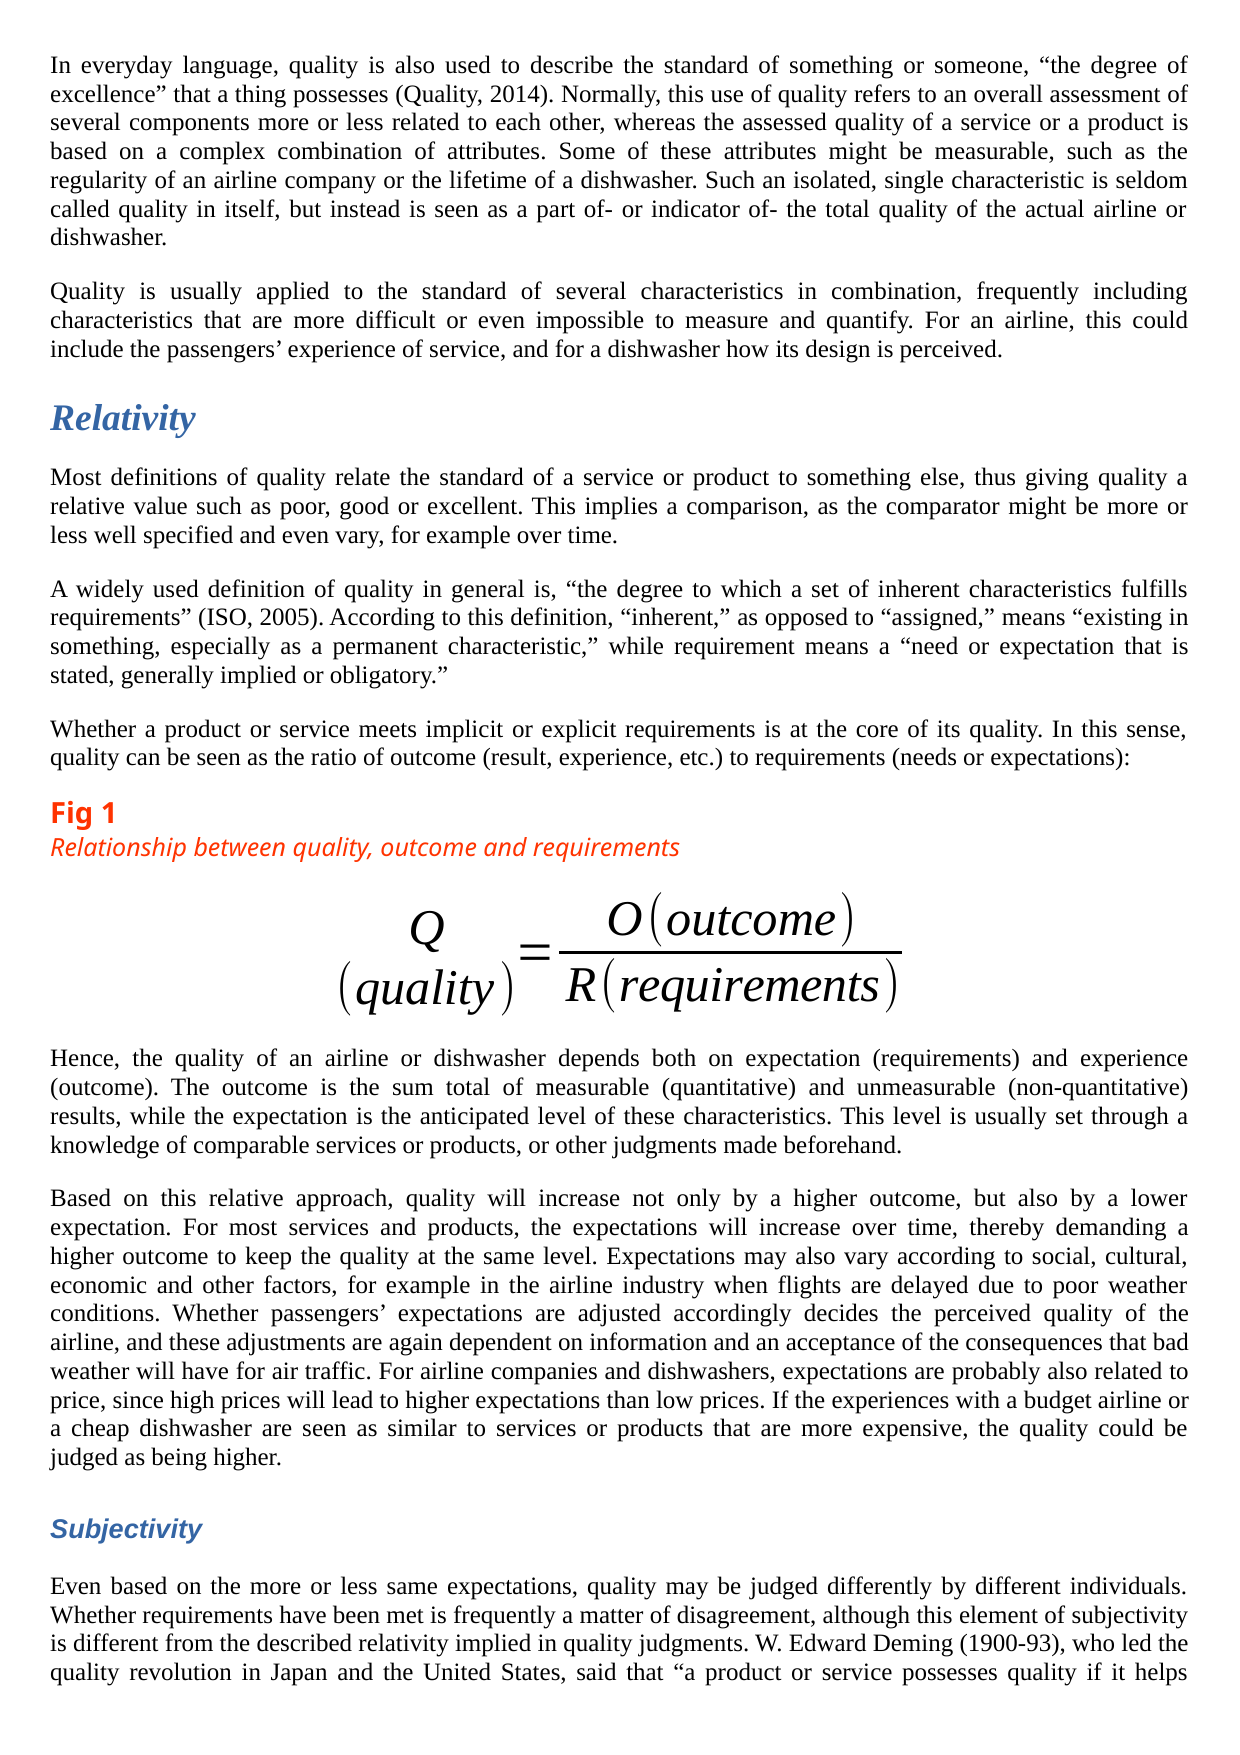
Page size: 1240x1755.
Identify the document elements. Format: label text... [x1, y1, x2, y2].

text Fig 1 [50, 800, 1189, 829]
text Even based on the more or less same expectations, quality may be judged differently by different individuals. Whether requirements have been met is frequently a matter of disagreement, although this element of subjectivity is different from the described relativity implied in quality judgments. W. Edward Deming (1900-93), who led the quality revolution in Japan and the United States, said that “a product or service possesses quality if it helps [50, 1571, 1189, 1686]
text Quality is usually applied to the standard of several characteristics in combination, frequently including characteristics that are more difficult or even impossible to measure and quantify. For an airline, this could include the passengers’ experience of service, and for a dishwasher how its design is perceived. [50, 276, 1189, 362]
text Whether a product or service meets implicit or explicit requirements is at the core of its quality. In this sense, quality can be seen as the ratio of outcome (result, experience, etc.) to requirements (needs or expectations): [50, 714, 1189, 771]
text Most definitions of quality relate the standard of a service or product to something else, thus giving quality a relative value such as poor, good or excellent. This implies a comparison, as the comparator might be more or less well specified and even vary, for example over time. [50, 462, 1189, 549]
text A widely used definition of quality in general is, “the degree to which a set of inherent characteristics fulfills requirements” (ISO, 2005). According to this definition, “inherent,” as opposed to “assigned,” means “existing in something, especially as a permanent characteristic,” while requirement means a “need or expectation that is stated, generally implied or obligatory.” [50, 574, 1189, 689]
text Hence, the quality of an airline or dishwasher depends both on expectation (requirements) and experience (outcome). The outcome is the sum total of measurable (quantitative) and unmeasurable (non-quantitative) results, while the expectation is the anticipated level of these characteristics. This level is usually set through a knowledge of comparable services or products, or other judgments made beforehand. [50, 1043, 1189, 1158]
text Based on this relative approach, quality will increase not only by a higher outcome, but also by a lower expectation. For most services and products, the expectations will increase over time, thereby demanding a higher outcome to keep the quality at the same level. Expectations may also vary according to social, cultural, economic and other factors, for example in the airline industry when flights are delayed due to poor weather conditions. Whether passengers’ expectations are adjusted accordingly decides the perceived quality of the airline, and these adjustments are again dependent on information and an acceptance of the consequences that bad weather will have for air traffic. For airline companies and dishwashers, expectations are probably also related to price, since high prices will lead to higher expectations than low prices. If the experiences with a budget airline or a cheap dishwasher are seen as similar to services or products that are more expensive, the quality could be judged as being higher. [50, 1183, 1189, 1471]
text Relationship between quality, outcome and requirements [50, 829, 1189, 864]
subtitle Subjectivity [50, 1508, 1131, 1546]
text In everyday language, quality is also used to describe the standard of something or someone, “the degree of excellence” that a thing possesses (Quality, 2014). Normally, this use of quality refers to an overall assessment of several components more or less related to each other, whereas the assessed quality of a service or a product is based on a complex combination of attributes. Some of these attributes might be measurable, such as the regularity of an airline company or the lifetime of a dishwasher. Such an isolated, single characteristic is seldom called quality in itself, but instead is seen as a part of- or indicator of- the total quality of the actual airline or dishwasher. [50, 50, 1189, 251]
subtitle Relativity [50, 400, 1131, 437]
